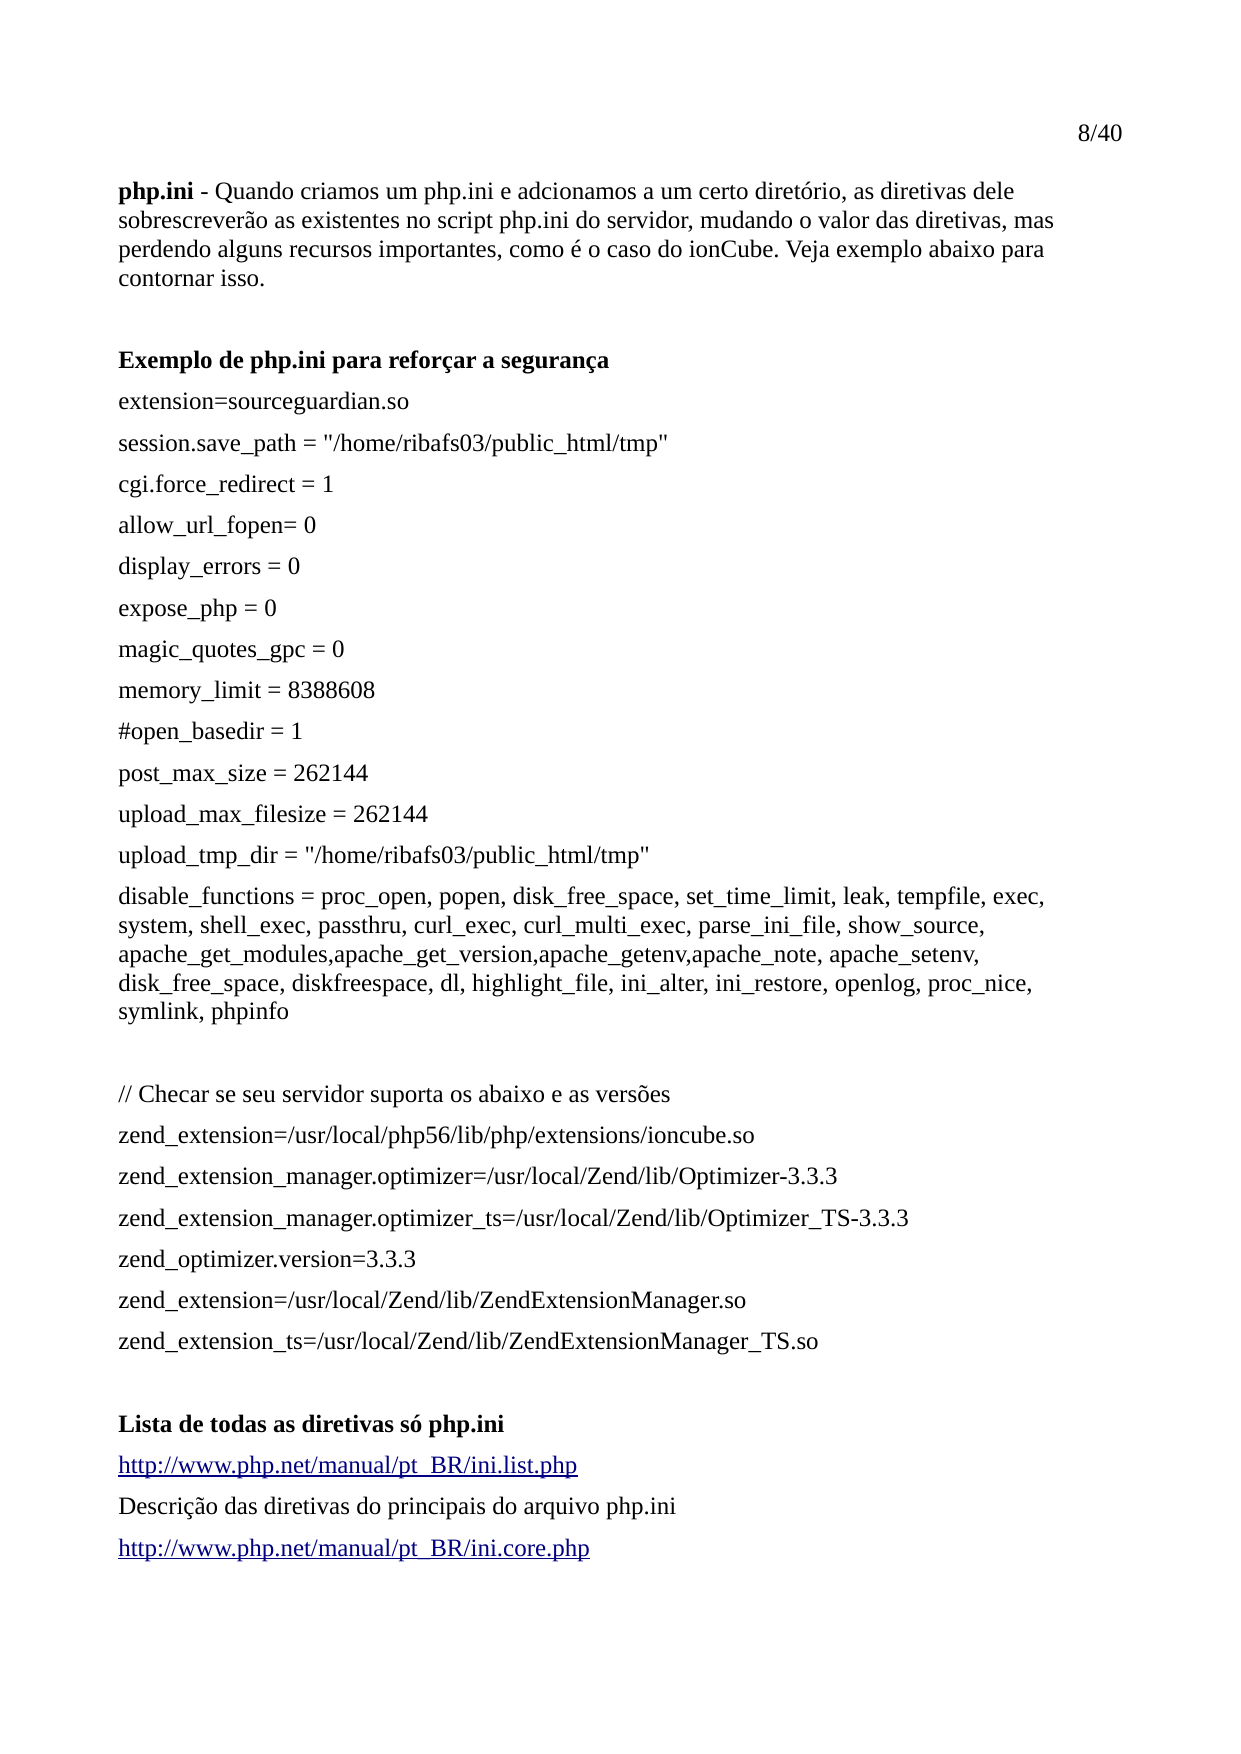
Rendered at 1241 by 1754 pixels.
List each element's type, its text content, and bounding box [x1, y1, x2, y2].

text http://www.php.net/manual/pt_BR/ini.list.php [118, 1450, 1122, 1479]
text session.save_path = "/home/ribafs03/public_html/tmp" [118, 428, 1122, 456]
text disable_functions = proc_open, popen, disk_free_space, set_time_limit, leak, tempfile, exec, system, shell_exec, passthru, curl_exec, curl_multi_exec, parse_ini_file, show_source, apache_get_modules,apache_get_version,apache_getenv,apache_note, apache_setenv, disk_free_space, diskfreespace, dl, highlight_file, ini_alter, ini_restore, openlog, proc_nice, symlink, phpinfo [118, 881, 1122, 1025]
text #open_basedir = 1 [118, 716, 1122, 745]
text cgi.force_redirect = 1 [118, 469, 1122, 498]
text http://www.php.net/manual/pt_BR/ini.core.php [118, 1533, 1122, 1561]
text upload_max_filesize = 262144 [118, 799, 1122, 828]
text zend_extension_manager.optimizer=/usr/local/Zend/lib/Optimizer-3.3.3 [118, 1161, 1122, 1190]
text php.ini - Quando criamos um php.ini e adcionamos a um certo diretório, as diretivas dele sobrescreverão as existentes no script php.ini do servidor, mudando o valor das diretivas, mas perdendo alguns recursos importantes, como é o caso do ionCube. Veja exemplo abaixo para contornar isso. [118, 176, 1122, 291]
text magic_quotes_gpc = 0 [118, 634, 1122, 663]
text zend_extension_manager.optimizer_ts=/usr/local/Zend/lib/Optimizer_TS-3.3.3 [118, 1203, 1122, 1231]
text zend_optimizer.version=3.3.3 [118, 1244, 1122, 1273]
text Descrição das diretivas do principais do arquivo php.ini [118, 1491, 1122, 1520]
text zend_extension=/usr/local/php56/lib/php/extensions/ioncube.so [118, 1120, 1122, 1149]
text allow_url_fopen= 0 [118, 510, 1122, 539]
text upload_tmp_dir = "/home/ribafs03/public_html/tmp" [118, 840, 1122, 869]
text expose_php = 0 [118, 593, 1122, 621]
text post_max_size = 262144 [118, 758, 1122, 786]
text zend_extension=/usr/local/Zend/lib/ZendExtensionManager.so [118, 1285, 1122, 1314]
text memory_limit = 8388608 [118, 675, 1122, 704]
text zend_extension_ts=/usr/local/Zend/lib/ZendExtensionManager_TS.so [118, 1326, 1122, 1355]
text Lista de todas as diretivas só php.ini [118, 1409, 1122, 1438]
text display_errors = 0 [118, 551, 1122, 580]
text extension=sourceguardian.so [118, 386, 1122, 415]
text // Checar se seu servidor suporta os abaixo e as versões [118, 1079, 1122, 1108]
text Exemplo de php.ini para reforçar a segurança [118, 345, 1122, 374]
